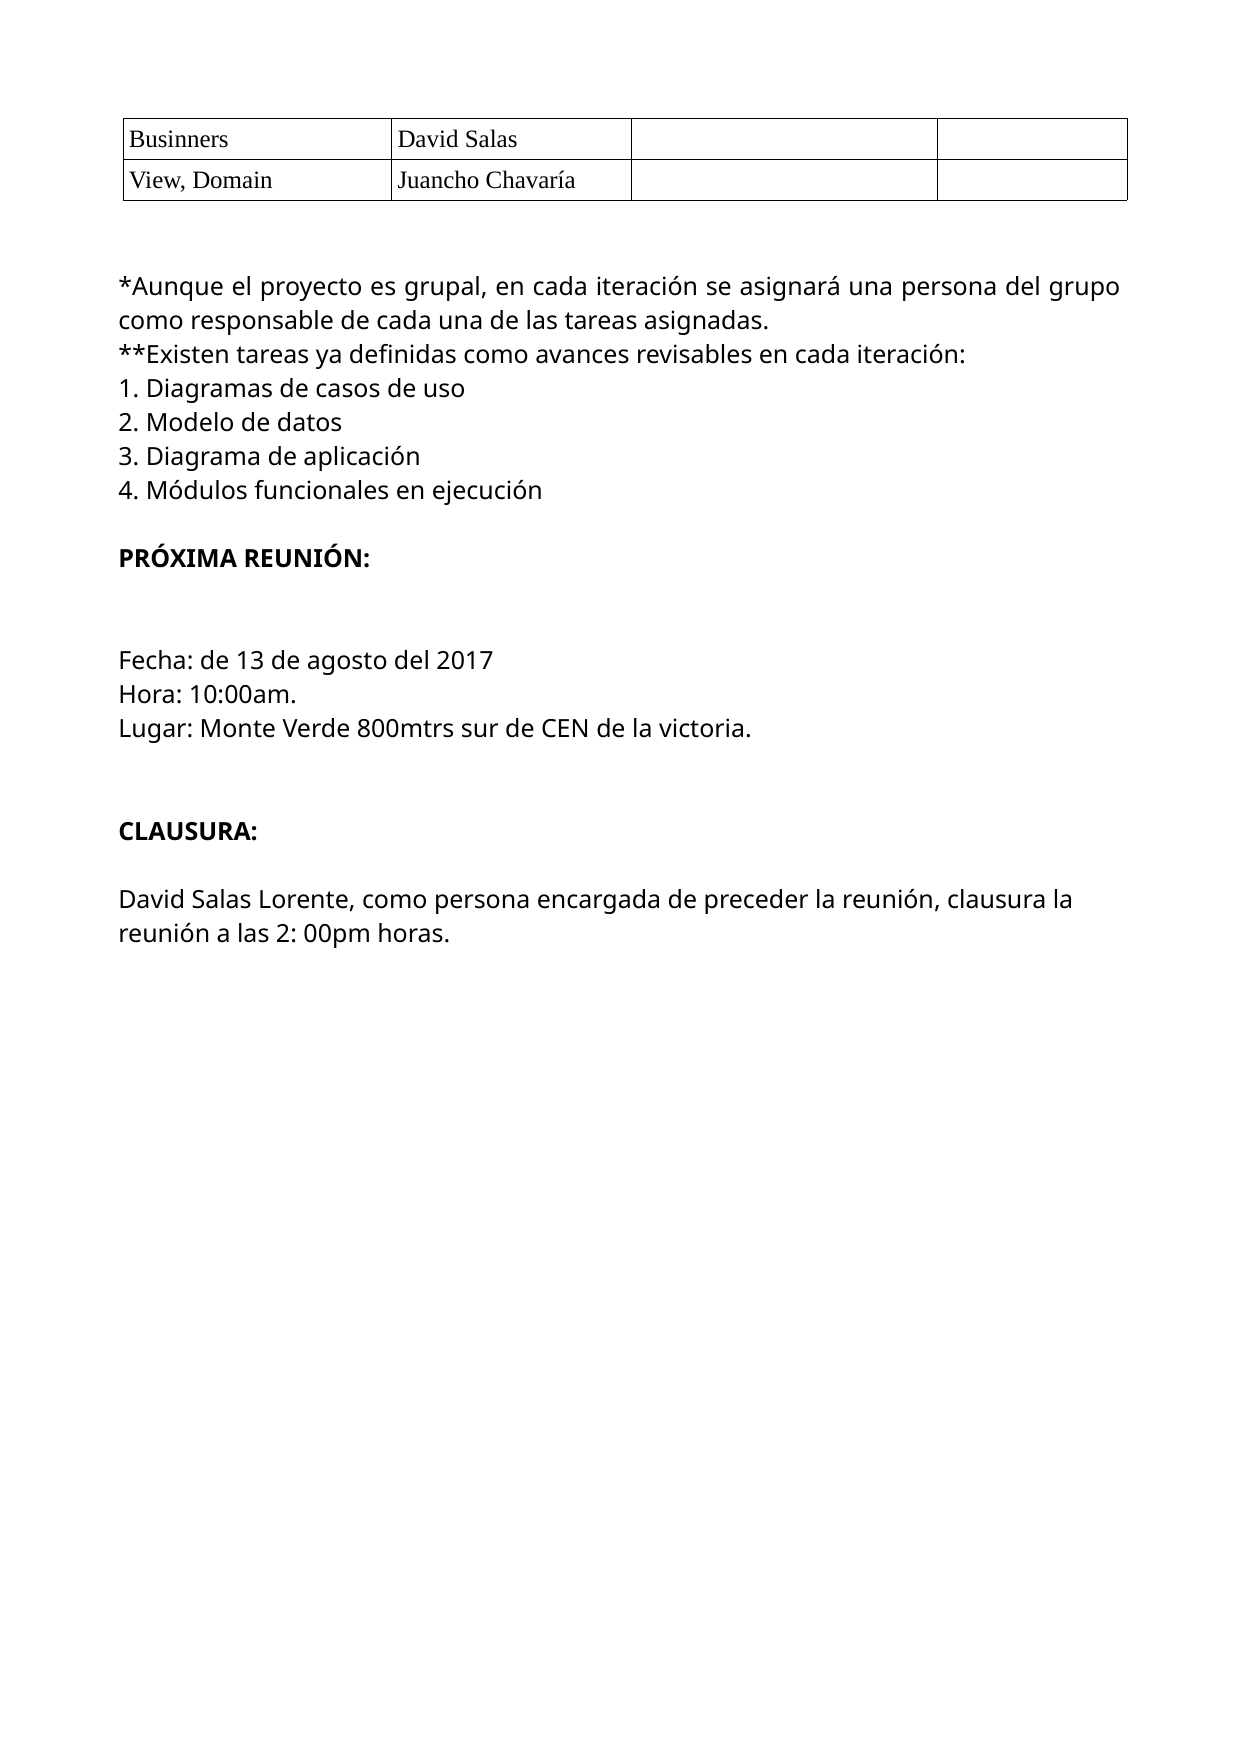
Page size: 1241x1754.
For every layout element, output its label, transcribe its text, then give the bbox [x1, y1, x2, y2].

table_cell [632, 119, 937, 159]
text Lugar: Monte Verde 800mtrs sur de CEN de la victoria. [118, 711, 1122, 745]
table_cell Businners [124, 119, 391, 159]
table_cell [938, 119, 1127, 159]
table_cell View, Domain [124, 160, 391, 199]
text **Existen tareas ya definidas como avances revisables en cada iteración: [118, 336, 1122, 370]
text PRÓXIMA REUNIÓN: [118, 541, 1122, 575]
text CLAUSURA: [118, 813, 1122, 847]
text David Salas Lorente, como persona encargada de preceder la reunión, clausura la reunión a las 2: 00pm horas. [118, 881, 1122, 949]
text 2. Modelo de datos [118, 404, 1122, 438]
table_cell Juancho Chavaría [392, 160, 631, 199]
table_cell David Salas [392, 119, 631, 159]
text 4. Módulos funcionales en ejecución [118, 473, 1122, 507]
text Hora: 10:00am. [118, 677, 1122, 711]
table_cell [938, 160, 1127, 199]
table_cell [632, 160, 937, 199]
text 3. Diagrama de aplicación [118, 438, 1122, 473]
text Fecha: de 13 de agosto del 2017 [118, 643, 1122, 677]
text 1. Diagramas de casos de uso [118, 370, 1122, 404]
text *Aunque el proyecto es grupal, en cada iteración se asignará una persona del grupo como responsable de cada una de las tareas asignadas. [118, 268, 1122, 336]
